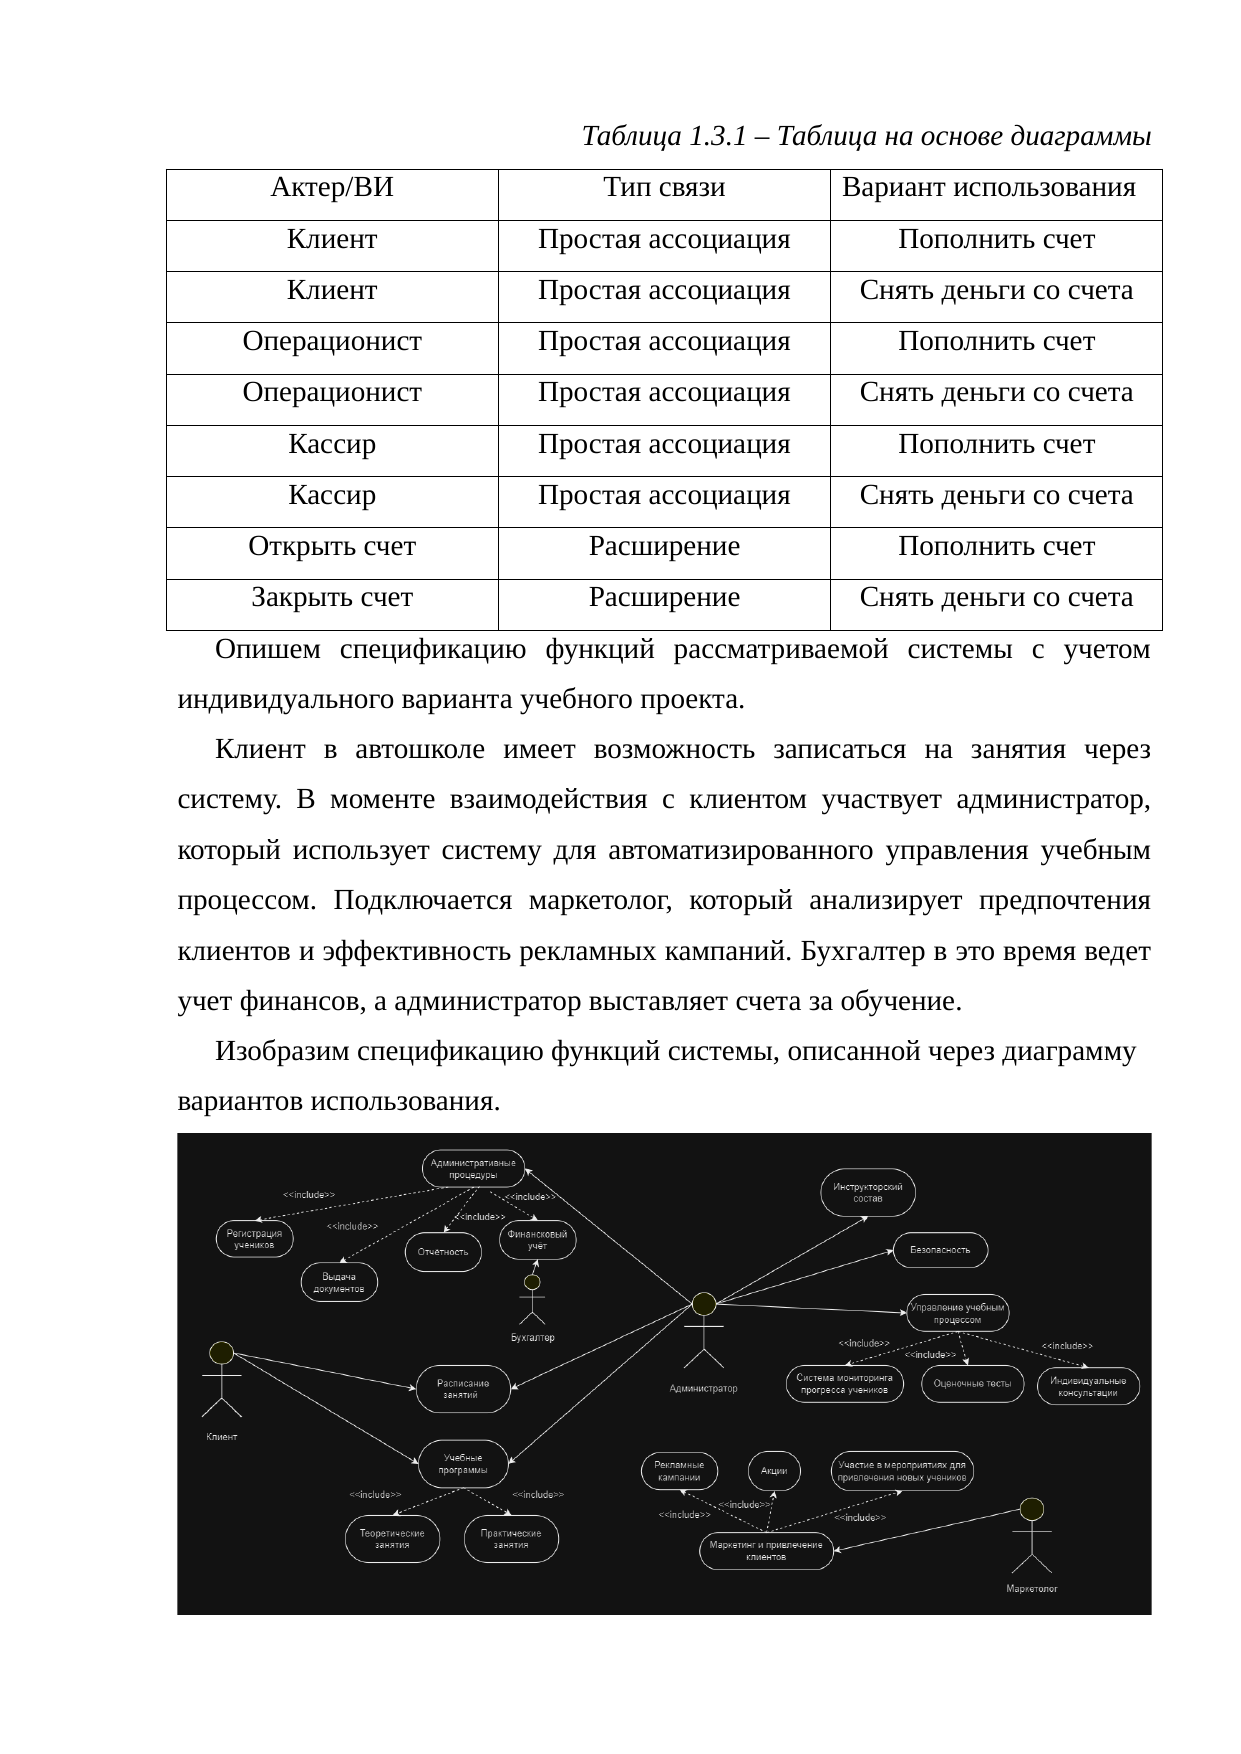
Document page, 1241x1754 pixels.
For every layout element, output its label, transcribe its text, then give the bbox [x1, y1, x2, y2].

table_header Тип связи [499, 170, 830, 220]
table_cell Клиент [167, 221, 498, 271]
table_cell Открыть счет [167, 528, 498, 578]
table_cell Клиент [167, 272, 498, 322]
table_header Вариант использования [831, 170, 1162, 220]
table_cell Простая ассоциация [499, 221, 830, 271]
text Таблица 1.3.1 – Таблица на основе диаграммы [177, 118, 1152, 152]
table_cell Пополнить счет [831, 323, 1162, 373]
table_cell Снять деньги со счета [831, 580, 1162, 630]
table_cell Простая ассоциация [499, 272, 830, 322]
text Опишем спецификацию функций рассматриваемой системы с учетом индивидуального варианта учебного проекта. [177, 631, 1152, 714]
text Клиент в автошколе имеет возможность записаться на занятия через систему. В моменте взаимодействия с клиентом участвует администратор, который использует систему для автоматизированного управления учебным процессом. Подключается маркетолог, который анализирует предпочтения клиентов и эффективность рекламных кампаний. Бухгалтер в это время ведет учет финансов, а администратор выставляет счета за обучение. [177, 731, 1152, 1016]
table_cell Пополнить счет [831, 221, 1162, 271]
table_cell Закрыть счет [167, 580, 498, 630]
table_cell Пополнить счет [831, 528, 1162, 578]
table_cell Снять деньги со счета [831, 477, 1162, 527]
table_cell Простая ассоциация [499, 426, 830, 476]
text Изобразим спецификацию функций системы, описанной через диаграмму вариантов использования. [177, 1033, 1152, 1133]
table_cell Операционист [167, 375, 498, 425]
table_cell Расширение [499, 528, 830, 578]
table_cell Простая ассоциация [499, 323, 830, 373]
table_header Актер/ВИ [167, 170, 498, 220]
table_cell Расширение [499, 580, 830, 630]
table_cell Пополнить счет [831, 426, 1162, 476]
table_cell Простая ассоциация [499, 375, 830, 425]
table_cell Простая ассоциация [499, 477, 830, 527]
picture [177, 1133, 1152, 1615]
table_cell Кассир [167, 426, 498, 476]
table_cell Кассир [167, 477, 498, 527]
table_cell Снять деньги со счета [831, 272, 1162, 322]
table_cell Операционист [167, 323, 498, 373]
table_cell Снять деньги со счета [831, 375, 1162, 425]
